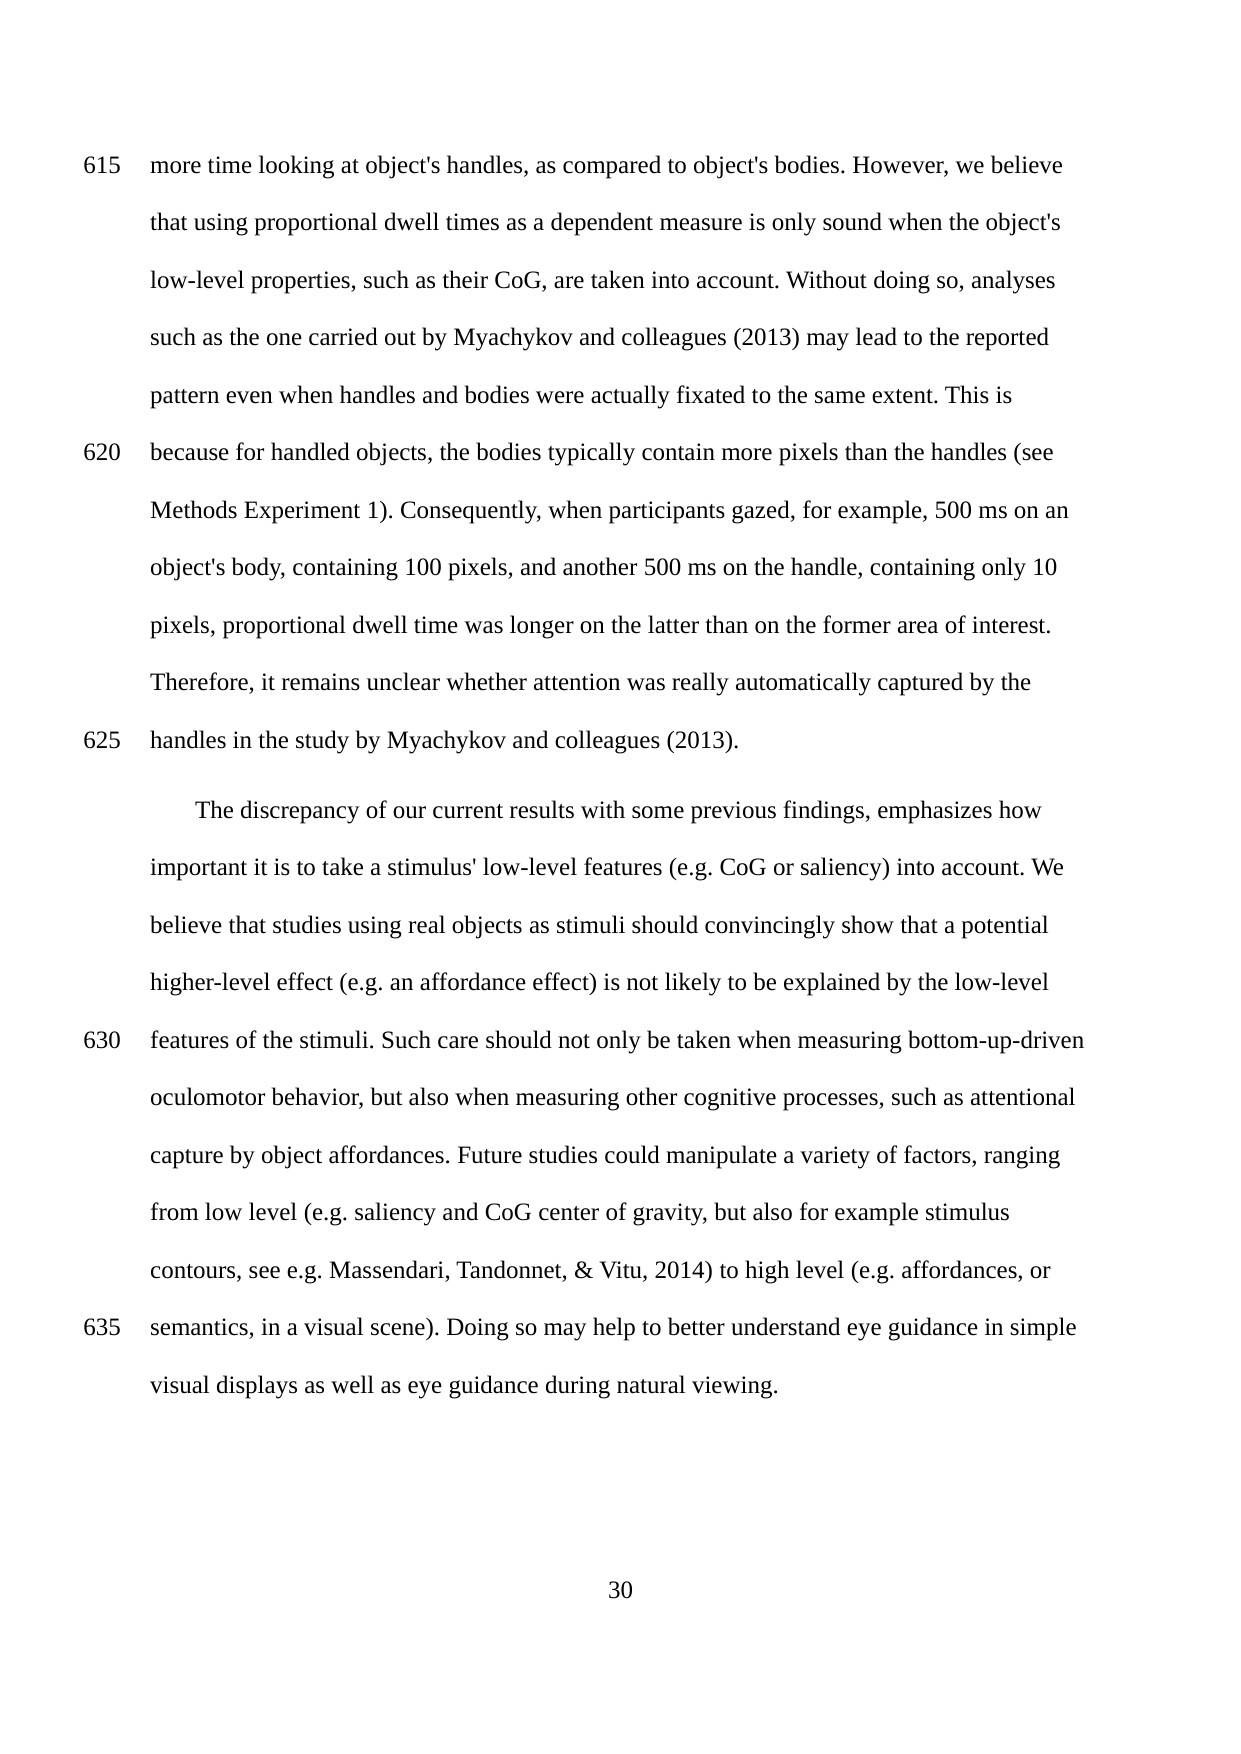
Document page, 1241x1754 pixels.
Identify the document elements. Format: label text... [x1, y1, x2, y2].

text more time looking at object's handles, as compared to object's bodies. However, we believe that using proportional dwell times as a dependent measure is only sound when the object's low-level properties, such as their CoG, are taken into account. Without doing so, analyses such as the one carried out by Myachykov and colleagues (2013) may lead to the reported pattern even when handles and bodies were actually fixated to the same extent. This is because for handled objects, the bodies typically contain more pixels than the handles (see Methods Experiment 1). Consequently, when participants gazed, for example, 500 ms on an object's body, containing 100 pixels, and another 500 ms on the handle, containing only 10 pixels, proportional dwell time was longer on the latter than on the former area of interest. Therefore, it remains unclear whether attention was really automatically captured by the handles in the study by Myachykov and colleagues (2013). [150, 150, 1091, 754]
text The discrepancy of our current results with some previous findings, emphasizes how important it is to take a stimulus' low-level features (e.g. CoG or saliency) into account. We believe that studies using real objects as stimuli should convincingly show that a potential higher-level effect (e.g. an affordance effect) is not likely to be explained by the low-level features of the stimuli. Such care should not only be taken when measuring bottom-up-driven oculomotor behavior, but also when measuring other cognitive processes, such as attentional capture by object affordances. Future studies could manipulate a variety of factors, ranging from low level (e.g. saliency and CoG center of gravity, but also for example stimulus contours, see e.g. Massendari, Tandonnet, & Vitu, 2014) to high level (e.g. affordances, or semantics, in a visual scene). Doing so may help to better understand eye guidance in simple visual displays as well as eye guidance during natural viewing. [150, 795, 1091, 1399]
